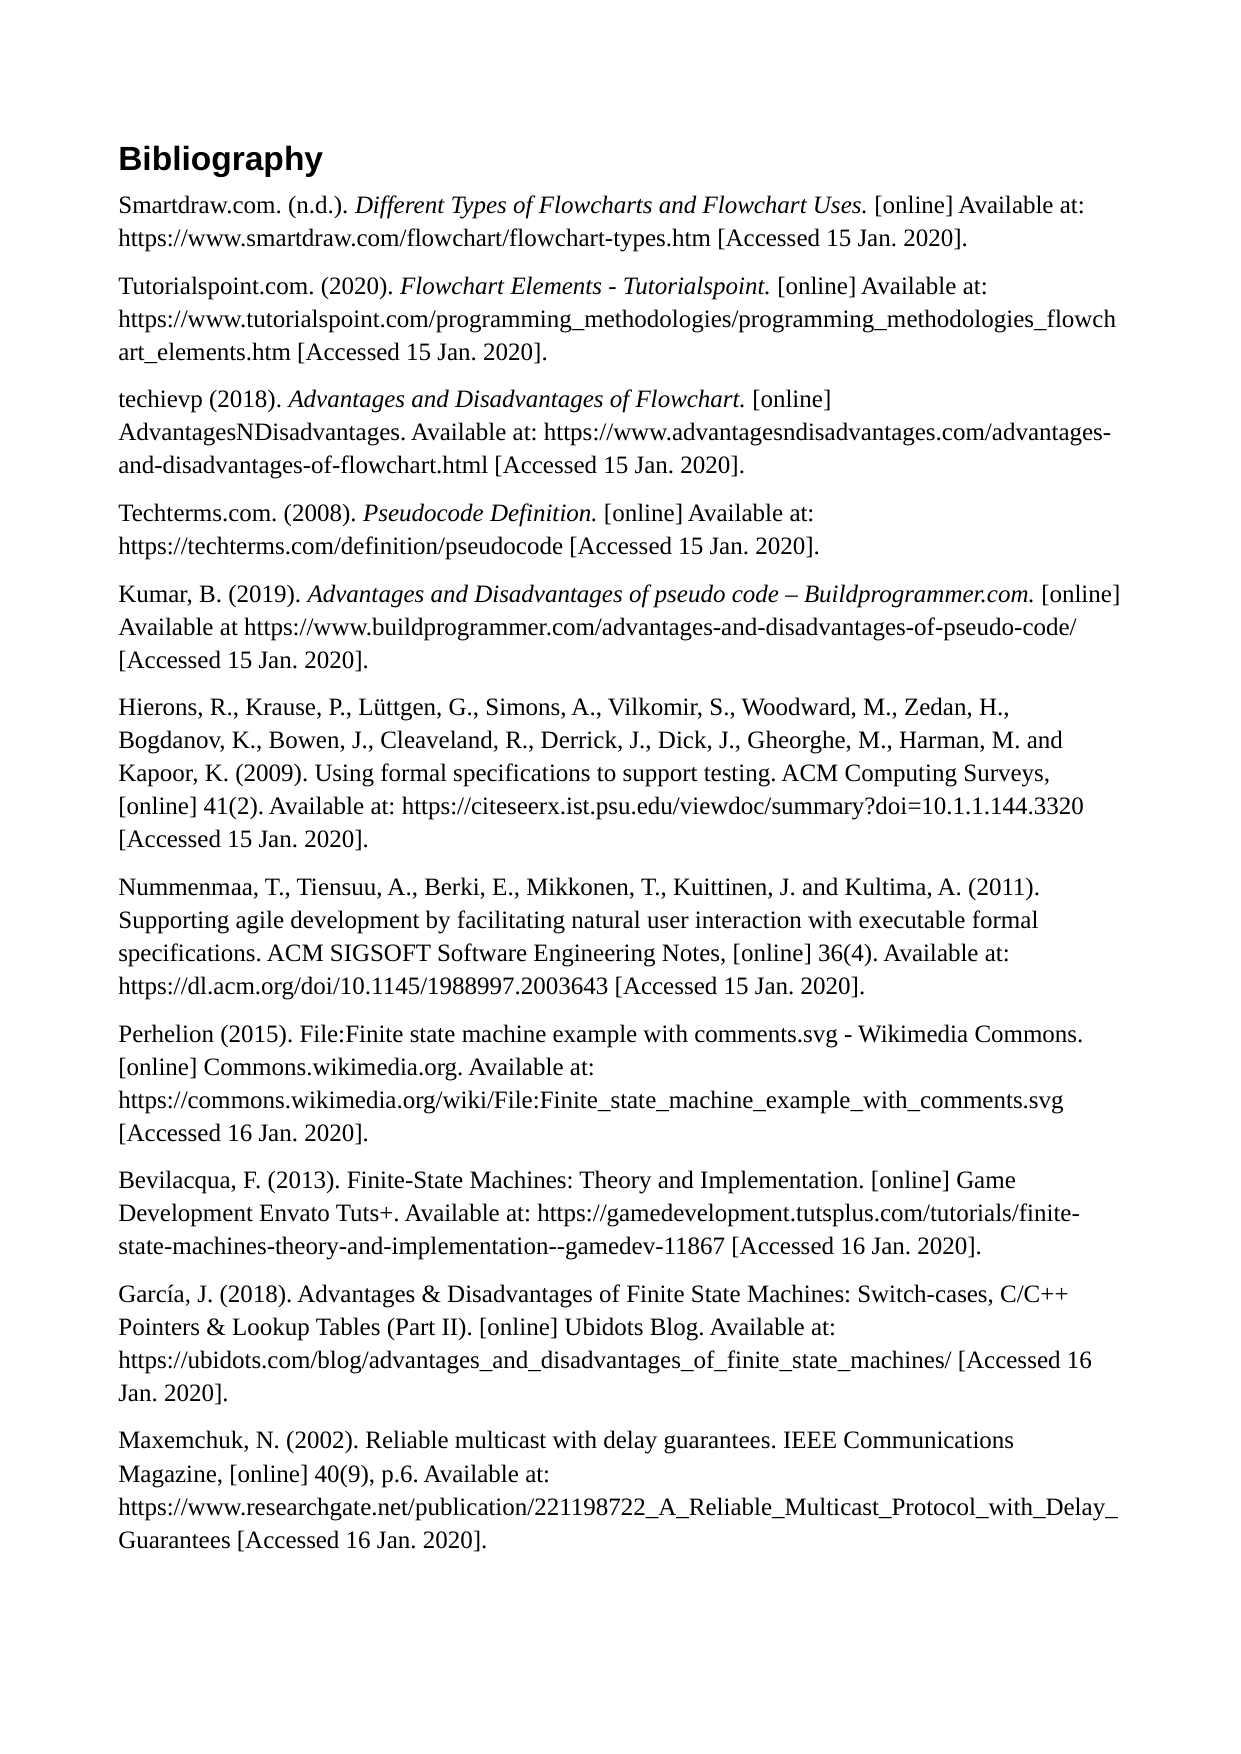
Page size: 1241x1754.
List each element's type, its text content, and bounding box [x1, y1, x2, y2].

text Smartdraw.com. (n.d.). Different Types of Flowcharts and Flowchart Uses. [online] Available at: https://www.smartdraw.com/flowchart/flowchart-types.htm [Accessed 15 Jan. 2020]. [118, 190, 1122, 252]
text Bevilacqua, F. (2013). Finite-State Machines: Theory and Implementation. [online] Game Development Envato Tuts+. Available at: https://gamedevelopment.tutsplus.com/tutorials/finite-state-machines-theory-and-implementation--gamedev-11867 [Accessed 16 Jan. 2020]. [118, 1165, 1122, 1260]
text Techterms.com. (2008). Pseudocode Definition. [online] Available at: https://techterms.com/definition/pseudocode [Accessed 15 Jan. 2020]. [118, 498, 1122, 560]
text Perhelion (2015). File:Finite state machine example with comments.svg - Wikimedia Commons. [online] Commons.wikimedia.org. Available at: https://commons.wikimedia.org/wiki/File:Finite_state_machine_example_with_comments.svg [Accessed 16 Jan. 2020]. [118, 1019, 1122, 1146]
text Hierons, R., Krause, P., Lüttgen, G., Simons, A., Vilkomir, S., Woodward, M., Zedan, H., Bogdanov, K., Bowen, J., Cleaveland, R., Derrick, J., Dick, J., Gheorghe, M., Harman, M. and Kapoor, K. (2009). Using formal specifications to support testing. ACM Computing Surveys, [online] 41(2). Available at: https://citeseerx.ist.psu.edu/viewdoc/summary?doi=10.1.1.144.3320 [Accessed 15 Jan. 2020]. [118, 692, 1122, 853]
text Maxemchuk, N. (2002). Reliable multicast with delay guarantees. IEEE Communications Magazine, [online] 40(9), p.6. Available at: https://www.researchgate.net/publication/221198722_A_Reliable_Multicast_Protocol_with_Delay_Guarantees [Accessed 16 Jan. 2020]. [118, 1426, 1122, 1553]
subtitle Bibliography [118, 139, 1122, 178]
text Kumar, B. (2019). Advantages and Disadvantages of pseudo code – Buildprogrammer.com. [online] Available at https://www.buildprogrammer.com/advantages-and-disadvantages-of-pseudo-code/ [Accessed 15 Jan. 2020]. [118, 579, 1122, 673]
text Nummenmaa, T., Tiensuu, A., Berki, E., Mikkonen, T., Kuittinen, J. and Kultima, A. (2011). Supporting agile development by facilitating natural user interaction with executable formal specifications. ACM SIGSOFT Software Engineering Notes, [online] 36(4). Available at: https://dl.acm.org/doi/10.1145/1988997.2003643 [Accessed 15 Jan. 2020]. [118, 872, 1122, 1000]
text Tutorialspoint.com. (2020). Flowchart Elements - Tutorialspoint. [online] Available at: https://www.tutorialspoint.com/programming_methodologies/programming_methodologies_flowchart_elements.htm [Accessed 15 Jan. 2020]. [118, 271, 1122, 366]
text techievp (2018). Advantages and Disadvantages of Flowchart. [online] AdvantagesNDisadvantages. Available at: https://www.advantagesndisadvantages.com/advantages-and-disadvantages-of-flowchart.html [Accessed 15 Jan. 2020]. [118, 384, 1122, 479]
text García, J. (2018). Advantages & Disadvantages of Finite State Machines: Switch-cases, C/C++ Pointers & Lookup Tables (Part II). [online] Ubidots Blog. Available at: https://ubidots.com/blog/advantages_and_disadvantages_of_finite_state_machines/ [Accessed 16 Jan. 2020]. [118, 1279, 1122, 1407]
